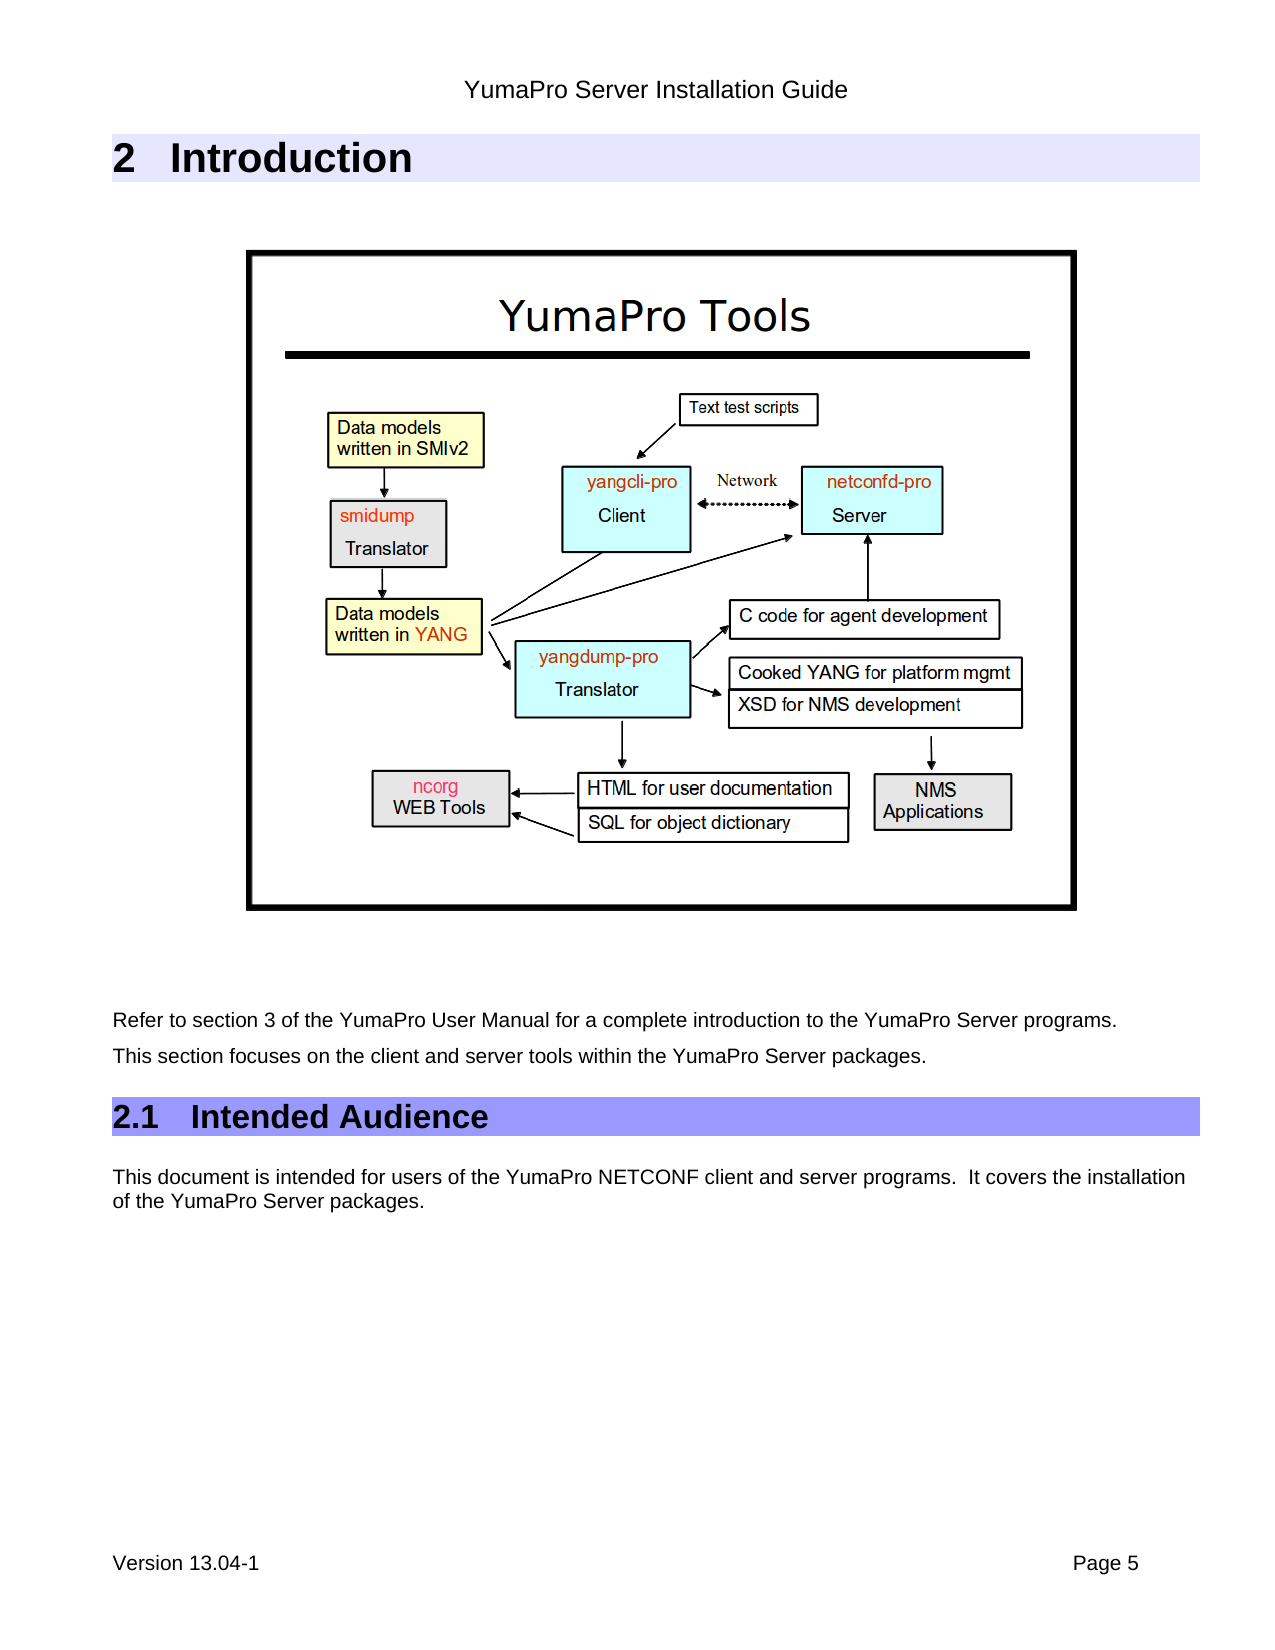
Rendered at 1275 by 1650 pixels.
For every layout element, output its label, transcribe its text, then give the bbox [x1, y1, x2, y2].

picture [182, 210, 1131, 935]
text This document is intended for users of the YumaPro NETCONF client and server programs. It covers the installation of the YumaPro Server packages. [112, 1165, 1200, 1213]
subtitle Introduction [112, 134, 1200, 182]
text This section focuses on the client and server tools within the YumaPro Server packages. [112, 1044, 1200, 1068]
subtitle Intended Audience [112, 1097, 1200, 1136]
text Refer to section 3 of the YumaPro User Manual for a complete introduction to the YumaPro Server programs. [112, 1008, 1200, 1032]
